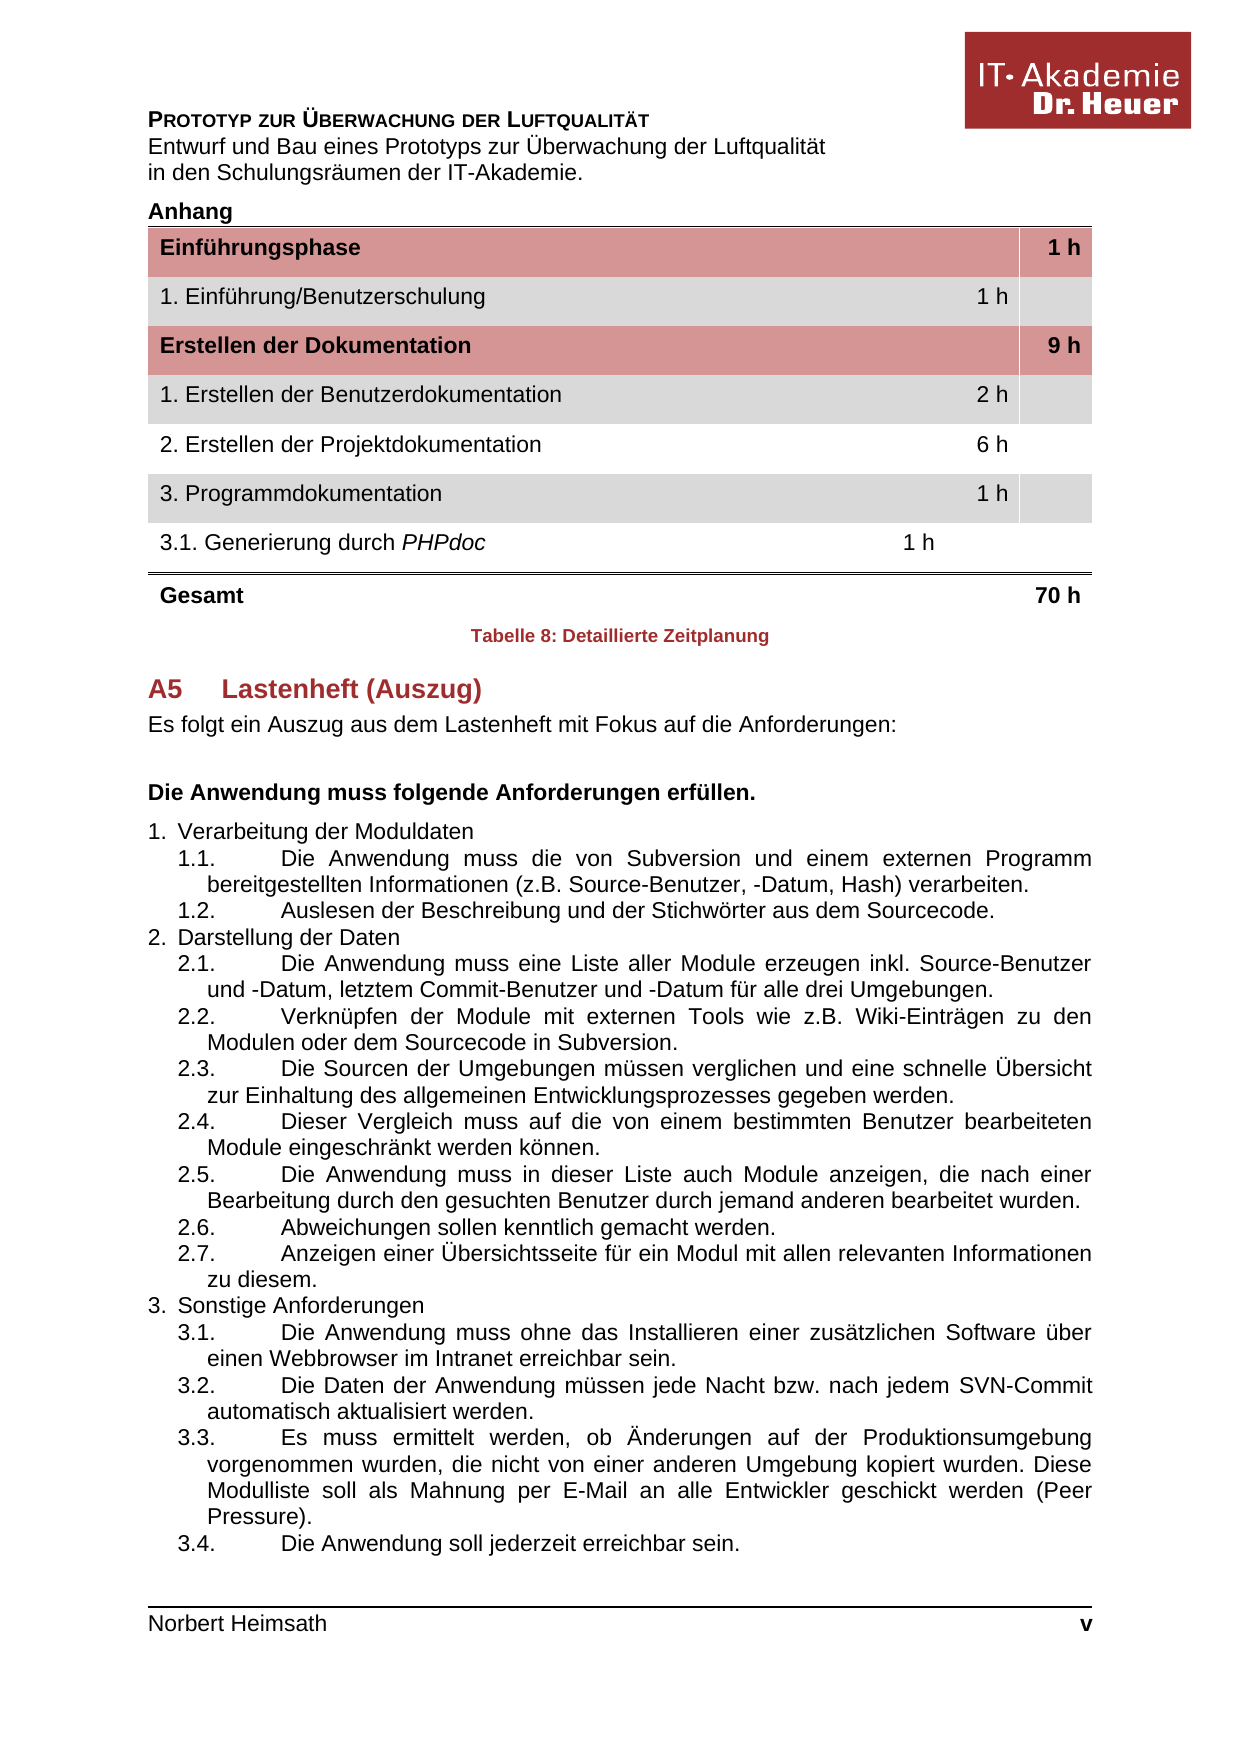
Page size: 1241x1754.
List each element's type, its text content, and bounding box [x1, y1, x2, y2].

text Tabelle 8: Detaillierte Zeitplanung [148, 625, 1092, 646]
table_cell Gesamt [148, 575, 887, 625]
table_cell 1. Einführung/Benutzerschulung [148, 277, 887, 326]
table_cell 1 h [887, 523, 946, 572]
list Die Anwendung muss eine Liste aller Module erzeugen inkl. Source-Benutzer und -Datum, letztem Commit-Benutzer und -Datum für alle drei Umgebungen. [177, 950, 1092, 1003]
list Die Anwendung muss in dieser Liste auch Module anzeigen, die nach einer Bearbeitung durch den gesuchten Benutzer durch jemand anderen bearbeitet wurden. [177, 1161, 1092, 1213]
table_cell [1020, 375, 1092, 424]
table_cell [887, 228, 946, 277]
table_cell [1020, 523, 1092, 572]
table_cell [887, 474, 946, 523]
table_cell 1 h [946, 277, 1019, 326]
table_cell 1 h [1020, 228, 1092, 277]
table_cell Erstellen der Dokumentation [148, 326, 887, 375]
list Dieser Vergleich muss auf die von einem bestimmten Benutzer bearbeiteten Module eingeschränkt werden können. [177, 1108, 1092, 1161]
list Verknüpfen der Module mit externen Tools wie z.B. Wiki-Einträgen zu den Modulen oder dem Sourcecode in Subversion. [177, 1003, 1092, 1055]
table_cell [1020, 425, 1092, 474]
table_cell [1020, 474, 1092, 523]
list Die Anwendung soll jederzeit erreichbar sein. [177, 1530, 1092, 1556]
list Die Anwendung muss die von Subversion und einem externen Programm bereitgestellten Informationen (z.B. Source-Benutzer, -Datum, Hash) verarbeiten. [177, 844, 1092, 897]
table_cell 9 h [1020, 326, 1092, 375]
table_cell 2 h [946, 375, 1019, 424]
list Verarbeitung der Moduldaten [148, 818, 1092, 844]
table_cell [946, 326, 1019, 375]
list Abweichungen sollen kenntlich gemacht werden. [177, 1213, 1092, 1240]
subtitle Lastenheft (Auszug) [148, 673, 1092, 705]
list Die Daten der Anwendung müssen jede Nacht bzw. nach jedem SVN-Commit automatisch aktualisiert werden. [177, 1372, 1092, 1424]
table_cell [887, 277, 946, 326]
table_cell 2. Erstellen der Projektdokumentation [148, 425, 887, 474]
table_cell [1020, 277, 1092, 326]
table_cell 70 h [1020, 575, 1092, 625]
list Die Anwendung muss ohne das Installieren einer zusätzlichen Software über einen Webbrowser im Intranet erreichbar sein. [177, 1319, 1092, 1372]
list Es muss ermittelt werden, ob Änderungen auf der Produktionsumgebung vorgenommen wurden, die nicht von einer anderen Umgebung kopiert wurden. Diese Modulliste soll als Mahnung per E-Mail an alle Entwickler geschickt werden (Peer Pressure). [177, 1424, 1092, 1530]
table_cell [887, 375, 946, 424]
table_cell 3.1. Generierung durch PHPdoc [148, 523, 887, 572]
list Die Sourcen der Umgebungen müssen verglichen und eine schnelle Übersicht zur Einhaltung des allgemeinen Entwicklungsprozesses gegeben werden. [177, 1055, 1092, 1108]
table_cell Einführungsphase [148, 228, 887, 277]
table_cell [887, 425, 946, 474]
table_cell 1 h [946, 474, 1019, 523]
list Sonstige Anforderungen [148, 1292, 1092, 1319]
table_cell [946, 523, 1019, 572]
list Anzeigen einer Übersichtsseite für ein Modul mit allen relevanten Informationen zu diesem. [177, 1240, 1092, 1292]
table_cell [887, 326, 946, 375]
table_cell [946, 575, 1019, 625]
table_cell [946, 228, 1019, 277]
list Darstellung der Daten [148, 923, 1092, 950]
list Die Anwendung muss folgende Anforderungen erfüllen. [148, 779, 1092, 806]
table_cell [887, 575, 946, 625]
table_cell 1. Erstellen der Benutzerdokumentation [148, 375, 887, 424]
list Auslesen der Beschreibung und der Stichwörter aus dem Sourcecode. [177, 897, 1092, 923]
text Es folgt ein Auszug aus dem Lastenheft mit Fokus auf die Anforderungen: [148, 711, 1092, 738]
table_cell 3. Programmdokumentation [148, 474, 887, 523]
table_cell 6 h [946, 425, 1019, 474]
